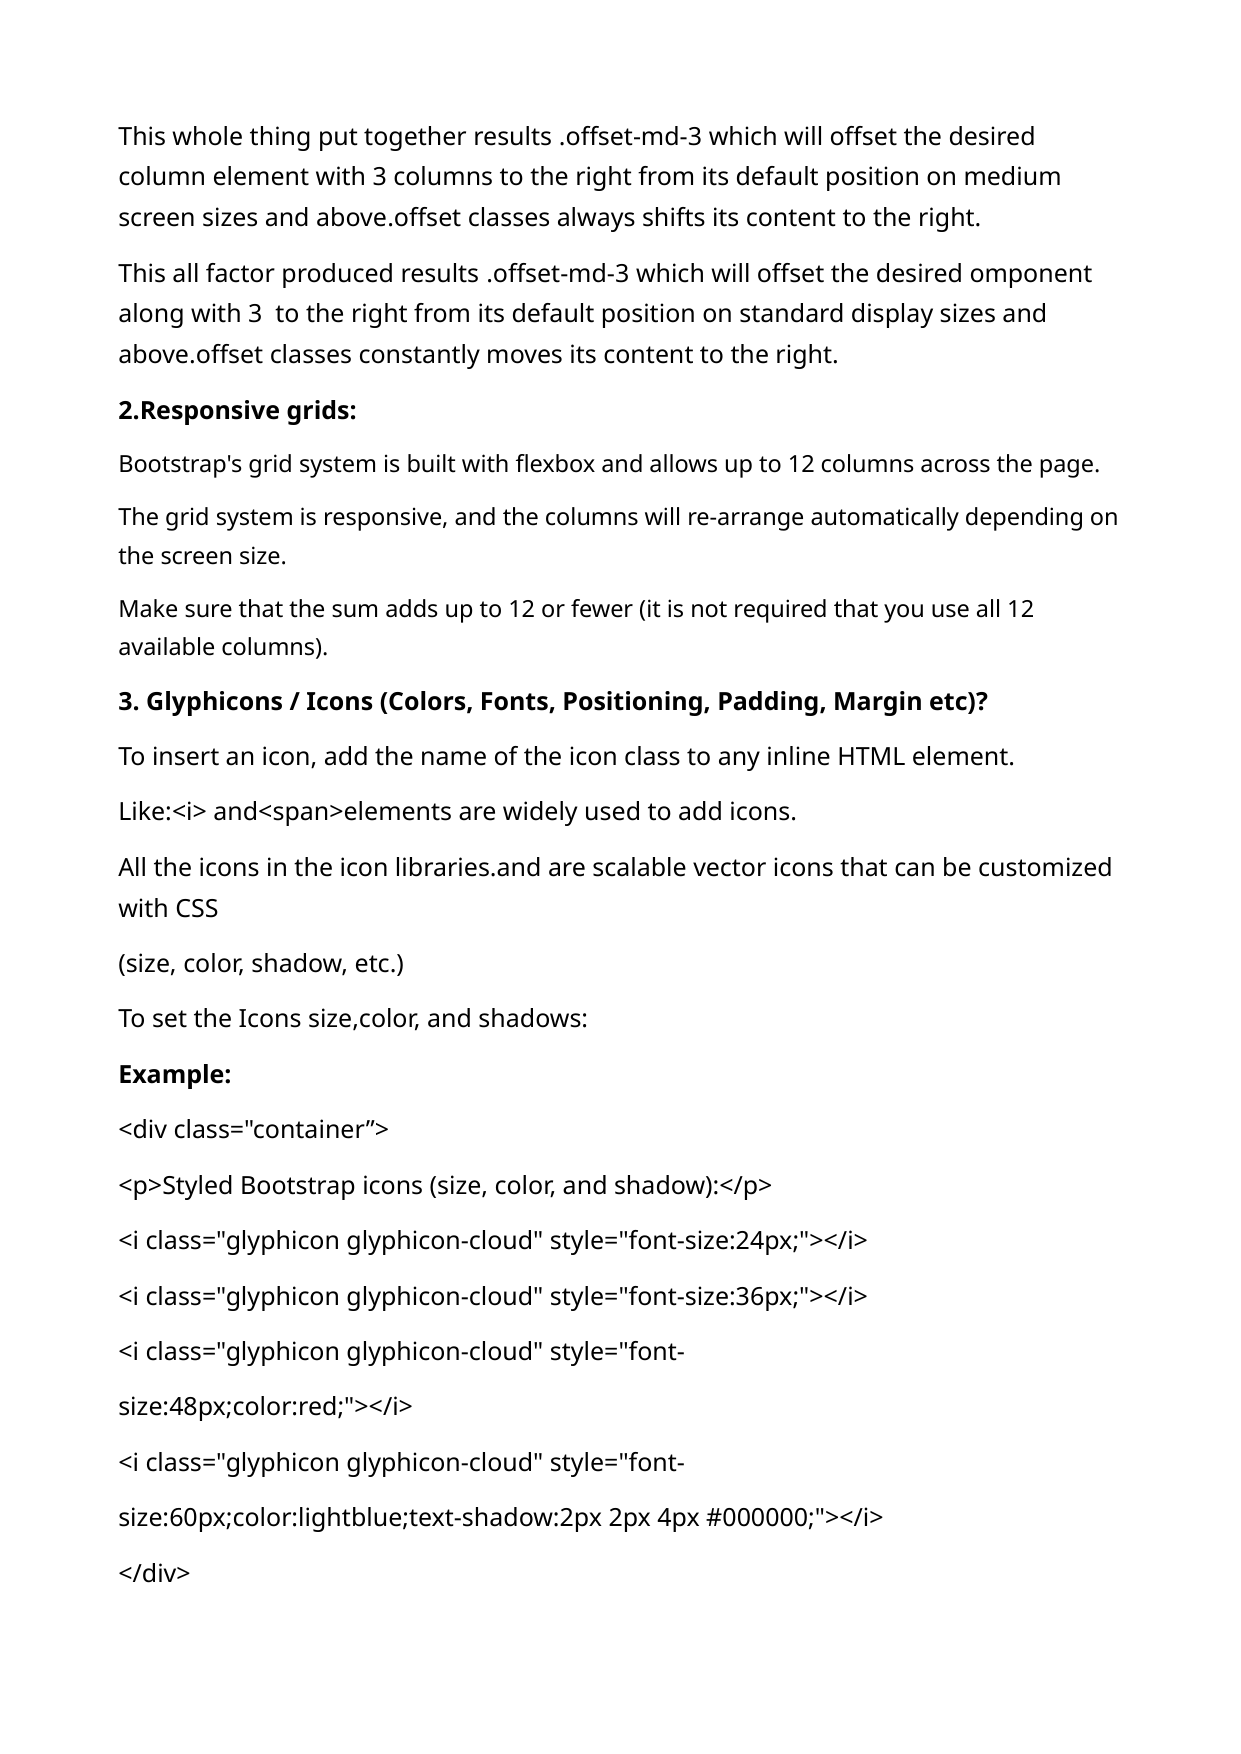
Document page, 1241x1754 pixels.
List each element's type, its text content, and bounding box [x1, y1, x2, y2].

text <i class="glyphicon glyphicon-cloud" style="font- [118, 1333, 1122, 1368]
text <p>Styled Bootstrap icons (size, color, and shadow):</p> [118, 1167, 1122, 1201]
text This whole thing put together results .offset-md-3 which will offset the desired column element with 3 columns to the right from its default position on medium screen sizes and above.offset classes always shifts its content to the right. [118, 118, 1122, 234]
text Make sure that the sum adds up to 12 or fewer (it is not required that you use all 12 available columns). [118, 592, 1122, 662]
text size:60px;color:lightblue;text-shadow:2px 2px 4px #000000;"></i> [118, 1500, 1122, 1534]
text <i class="glyphicon glyphicon-cloud" style="font-size:24px;"></i> [118, 1223, 1122, 1257]
text Example: [118, 1056, 1122, 1091]
text This all factor produced results .offset-md-3 which will offset the desired omponent along with 3 to the right from its default position on standard display sizes and above.offset classes constantly moves its content to the right. [118, 255, 1122, 371]
text 2.Responsive grids: [118, 392, 1122, 426]
text <i class="glyphicon glyphicon-cloud" style="font- [118, 1444, 1122, 1478]
text The grid system is responsive, and the columns will re-arrange automatically depending on the screen size. [118, 501, 1122, 571]
text 3. Glyphicons / Icons (Colors, Fonts, Positioning, Padding, Margin etc)? [118, 683, 1122, 717]
text To insert an icon, add the name of the icon class to any inline HTML element. [118, 738, 1122, 773]
text To set the Icons size,color, and shadows: [118, 1001, 1122, 1035]
text Like:<i> and<span>elements are widely used to add icons. [118, 794, 1122, 828]
text </div> [118, 1555, 1122, 1589]
text <i class="glyphicon glyphicon-cloud" style="font-size:36px;"></i> [118, 1278, 1122, 1312]
text (size, color, shadow, etc.) [118, 946, 1122, 980]
text All the icons in the icon libraries.and are scalable vector icons that can be customized with CSS [118, 849, 1122, 924]
text size:48px;color:red;"></i> [118, 1389, 1122, 1423]
text <div class="container”> [118, 1112, 1122, 1146]
text Bootstrap's grid system is built with flexbox and allows up to 12 columns across the page. [118, 448, 1122, 480]
